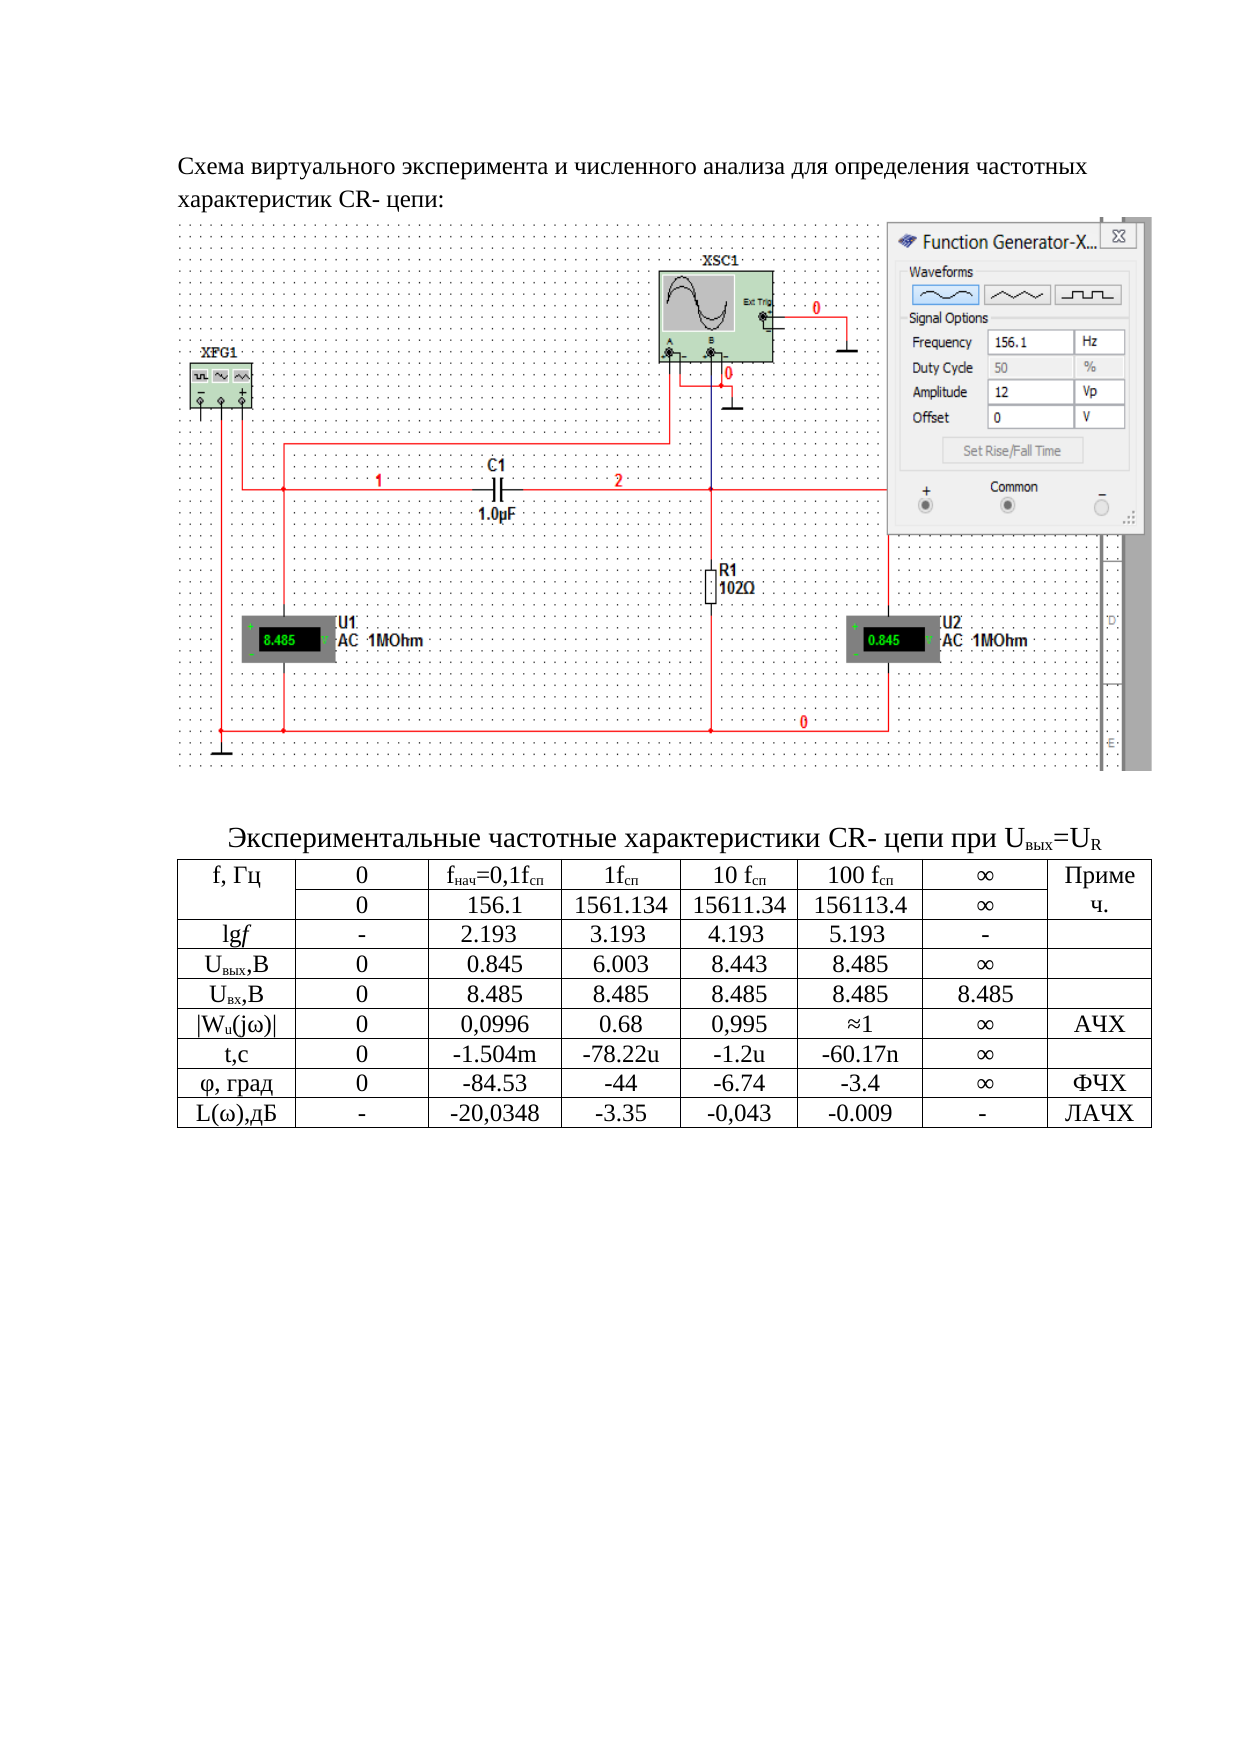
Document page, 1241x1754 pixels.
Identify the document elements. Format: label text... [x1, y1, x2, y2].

table_cell - [923, 1098, 1047, 1127]
table_cell - [296, 1098, 428, 1127]
table_cell -0,043 [681, 1098, 797, 1127]
table_cell - [296, 920, 428, 948]
table_cell 8.485 [798, 979, 922, 1008]
table_cell [1048, 979, 1151, 1008]
table_cell 4.193 [681, 920, 797, 948]
table_cell -0.009 [798, 1098, 922, 1127]
table_cell [1048, 920, 1151, 948]
table_header f, Гц [178, 860, 295, 918]
table_cell 6.003 [562, 949, 680, 978]
table_header 0 [296, 860, 428, 889]
table_cell ЛАЧХ [1048, 1098, 1151, 1127]
table_cell 0 [296, 1069, 428, 1097]
table_cell 0 [296, 949, 428, 978]
table_header Примеч. [1048, 860, 1151, 918]
table_cell [1048, 949, 1151, 978]
table_cell -20,0348 [429, 1098, 561, 1127]
table_cell 0 [296, 1009, 428, 1038]
table_cell φ, град [178, 1069, 295, 1097]
table_cell 0,0996 [429, 1009, 561, 1038]
table_cell L(ω),дБ [178, 1098, 295, 1127]
table_cell 0 [296, 1039, 428, 1067]
table_cell 8.485 [429, 979, 561, 1008]
table_cell -78.22u [562, 1039, 680, 1067]
table_cell |Wu(jω)| [178, 1009, 295, 1038]
table_cell -60.17n [798, 1039, 922, 1067]
table_cell -1.504m [429, 1039, 561, 1067]
table_cell ≈1 [798, 1009, 922, 1038]
table_cell -44 [562, 1069, 680, 1097]
table_cell 8.485 [923, 979, 1047, 1008]
table_cell 8.485 [562, 979, 680, 1008]
table_cell Uвых,B [178, 949, 295, 978]
text Схема виртуального эксперимента и численного анализа для определения частотных характеристик CR- цепи: [177, 118, 1152, 213]
table_cell 0.845 [429, 949, 561, 978]
table_header 10 fcп [681, 860, 797, 889]
table_cell ФЧХ [1048, 1069, 1151, 1097]
table_cell АЧХ [1048, 1009, 1151, 1038]
table_cell 8.485 [798, 949, 922, 978]
table_cell ∞ [923, 949, 1047, 978]
table_cell 15611.34 [681, 890, 797, 918]
table_cell -1.2u [681, 1039, 797, 1067]
table_cell 2.193 [429, 920, 561, 948]
table_cell -6.74 [681, 1069, 797, 1097]
table_cell ∞ [923, 1009, 1047, 1038]
table_cell 0 [296, 979, 428, 1008]
table_header fнач=0,1fсп [429, 860, 561, 889]
table_cell 156.1 [429, 890, 561, 918]
text Экспериментальные частотные характеристики CR- цепи при Uвых=UR [177, 820, 1152, 854]
table_header 1fcп [562, 860, 680, 889]
table_cell -3.4 [798, 1069, 922, 1097]
table_cell ∞ [923, 1039, 1047, 1067]
table_cell t,c [178, 1039, 295, 1067]
table_cell 0 [296, 890, 428, 918]
table_cell ∞ [923, 890, 1047, 918]
table_cell 0.68 [562, 1009, 680, 1038]
table_cell Uвх,B [178, 979, 295, 1008]
table_header 100 fcп [798, 860, 922, 889]
table_cell 3.193 [562, 920, 680, 948]
table_cell 0,995 [681, 1009, 797, 1038]
table_cell lgf [178, 920, 295, 948]
table_cell 5.193 [798, 920, 922, 948]
table_cell 156113.4 [798, 890, 922, 918]
table_cell 8.443 [681, 949, 797, 978]
table_cell -84.53 [429, 1069, 561, 1097]
table_cell 1561.134 [562, 890, 680, 918]
table_cell [1048, 1039, 1151, 1067]
table_header ∞ [923, 860, 1047, 889]
table_cell 8.485 [681, 979, 797, 1008]
table_cell -3.35 [562, 1098, 680, 1127]
table_cell - [923, 920, 1047, 948]
table_cell ∞ [923, 1069, 1047, 1097]
